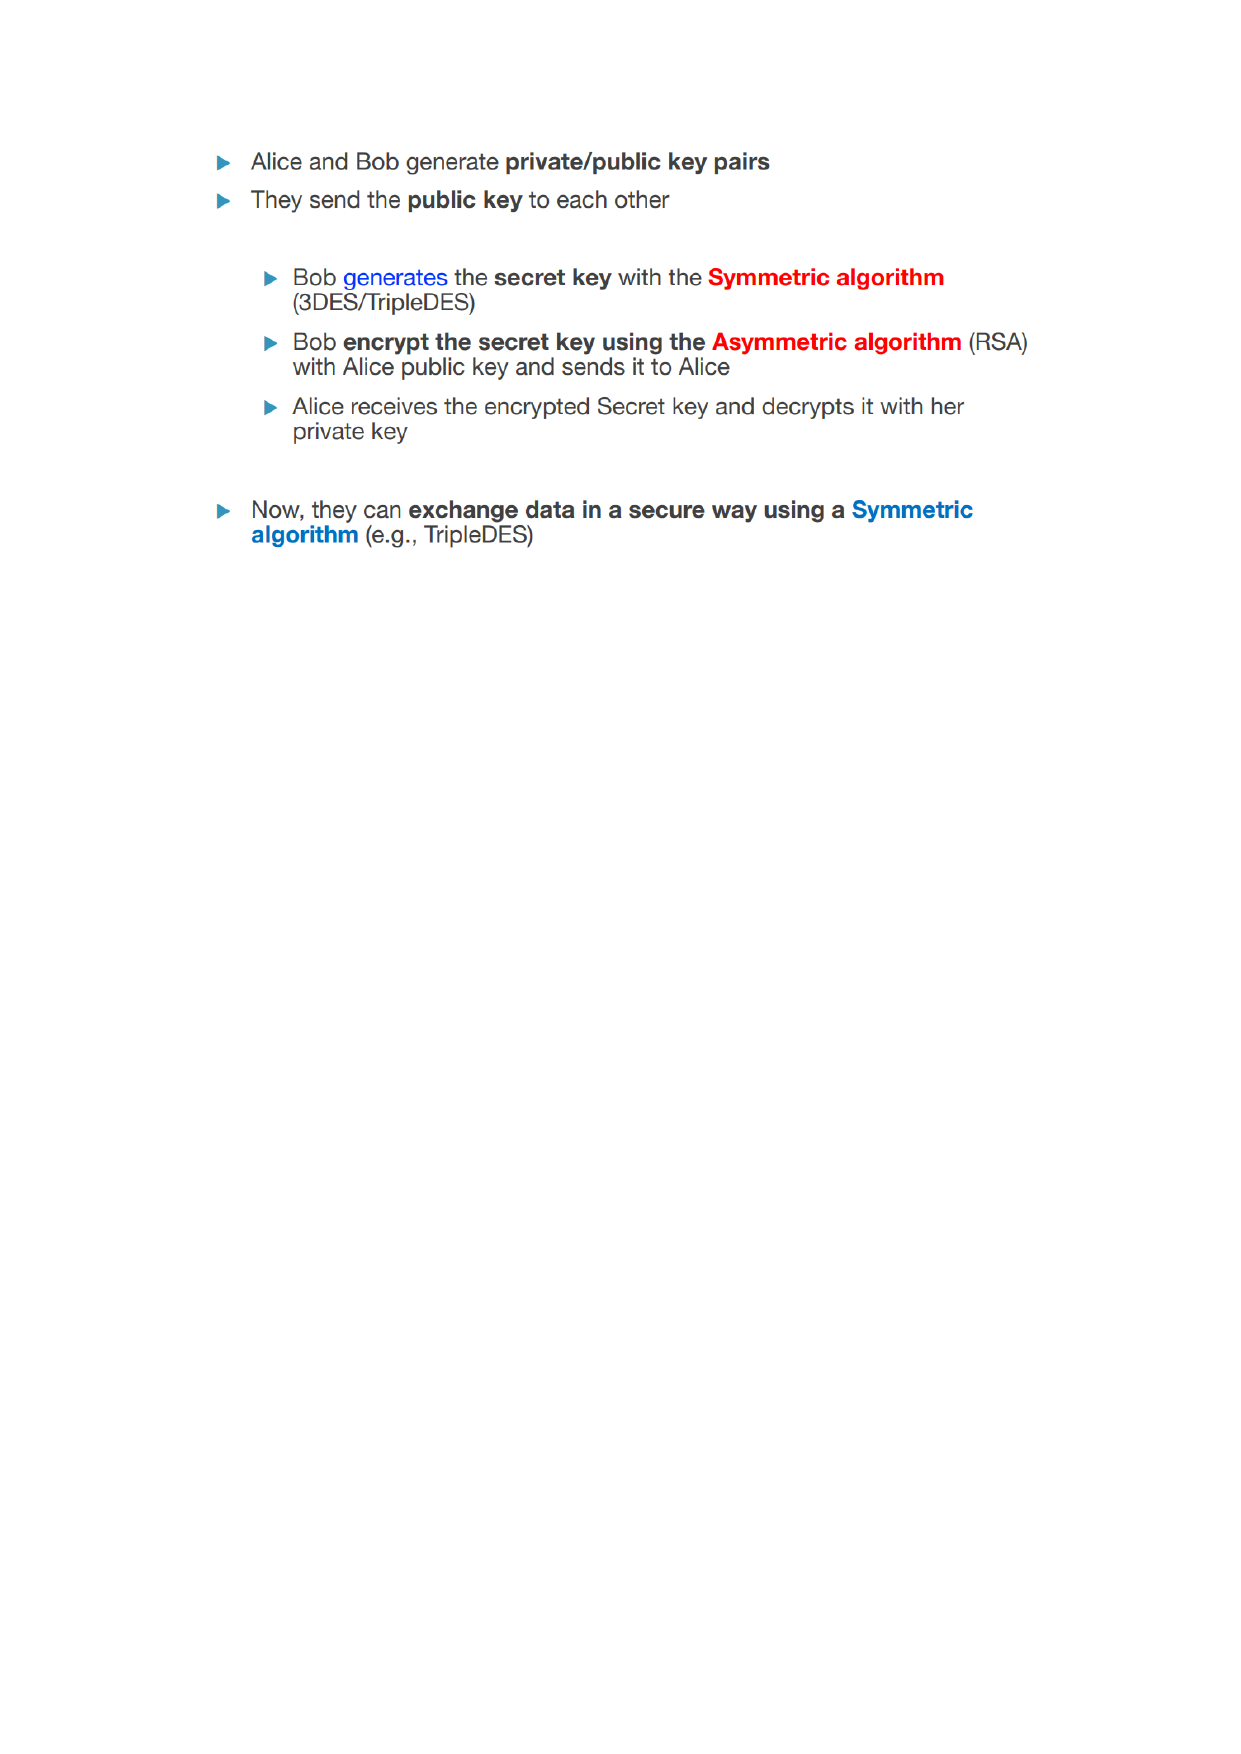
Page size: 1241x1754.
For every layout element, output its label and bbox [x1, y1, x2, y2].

picture [207, 146, 1034, 557]
